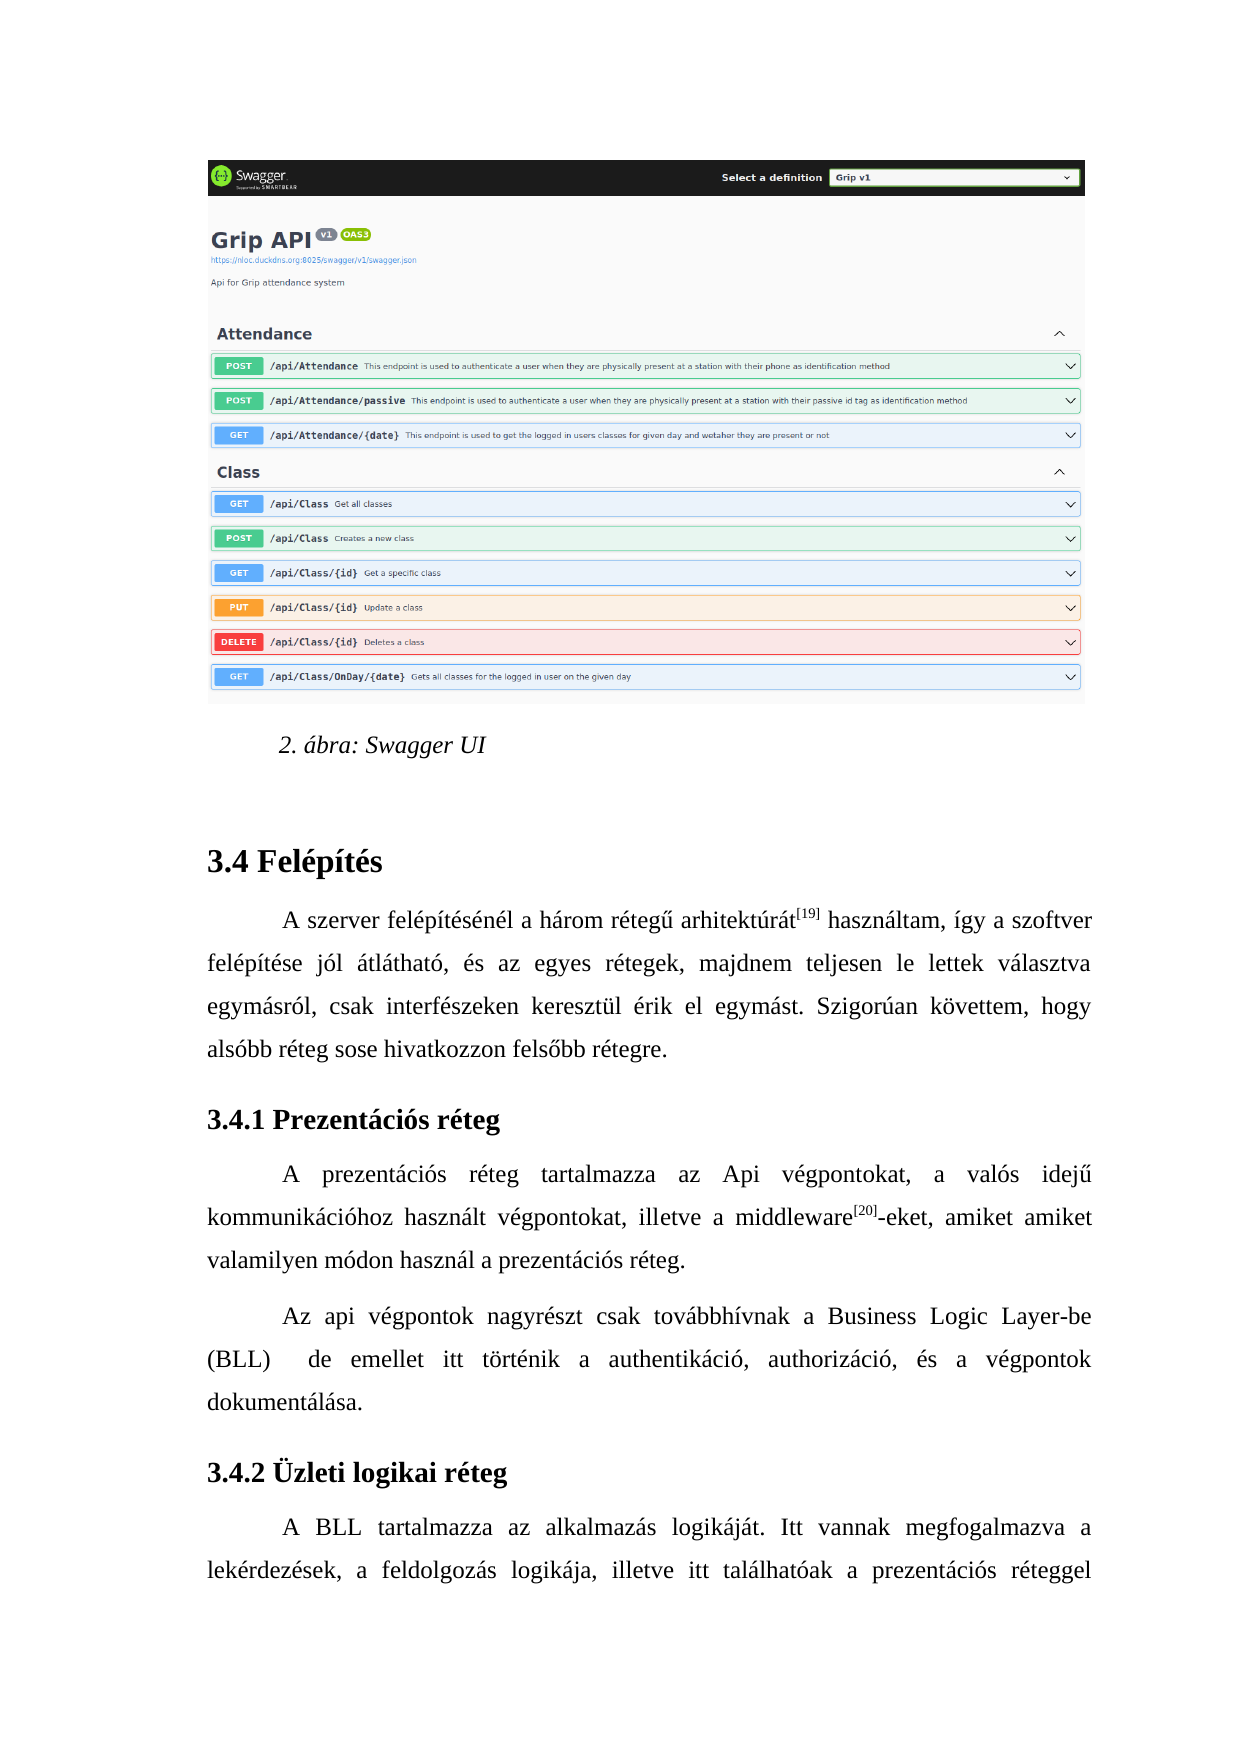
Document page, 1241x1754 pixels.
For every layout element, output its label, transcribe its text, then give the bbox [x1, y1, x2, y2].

text A BLL tartalmazza az alkalmazás logikáját. Itt vannak megfogalmazva a lekérdezések, a feldolgozás logikája, illetve itt találhatóak a prezentációs réteggel [207, 1512, 1092, 1584]
text A szerver felépítésénél a három rétegű arhitektúrát[19] használtam, így a szoftver felépítése jól átlátható, és az egyes rétegek, majdnem teljesen le lettek választva egymásról, csak interfészeken keresztül érik el egymást. Szigorúan követtem, hogy alsóbb réteg sose hivatkozzon felsőbb rétegre. [207, 905, 1092, 1063]
subtitle Felépítés [207, 841, 1092, 879]
text A prezentációs réteg tartalmazza az Api végpontokat, a valós idejű kommunikációhoz használt végpontokat, illetve a middleware[20]-eket, amiket amiket valamilyen módon használ a prezentációs réteg. [207, 1159, 1092, 1274]
subtitle Üzleti logikai réteg [207, 1455, 1092, 1489]
subtitle Prezentációs réteg [207, 1102, 1092, 1136]
text Az api végpontok nagyrészt csak továbbhívnak a Business Logic Layer-be (BLL) de emellet itt történik a authentikáció, authorizáció, és a végpontok dokumentálása. [207, 1301, 1092, 1416]
picture [208, 160, 1085, 704]
text 2. ábra: Swagger UI [204, 160, 1089, 759]
